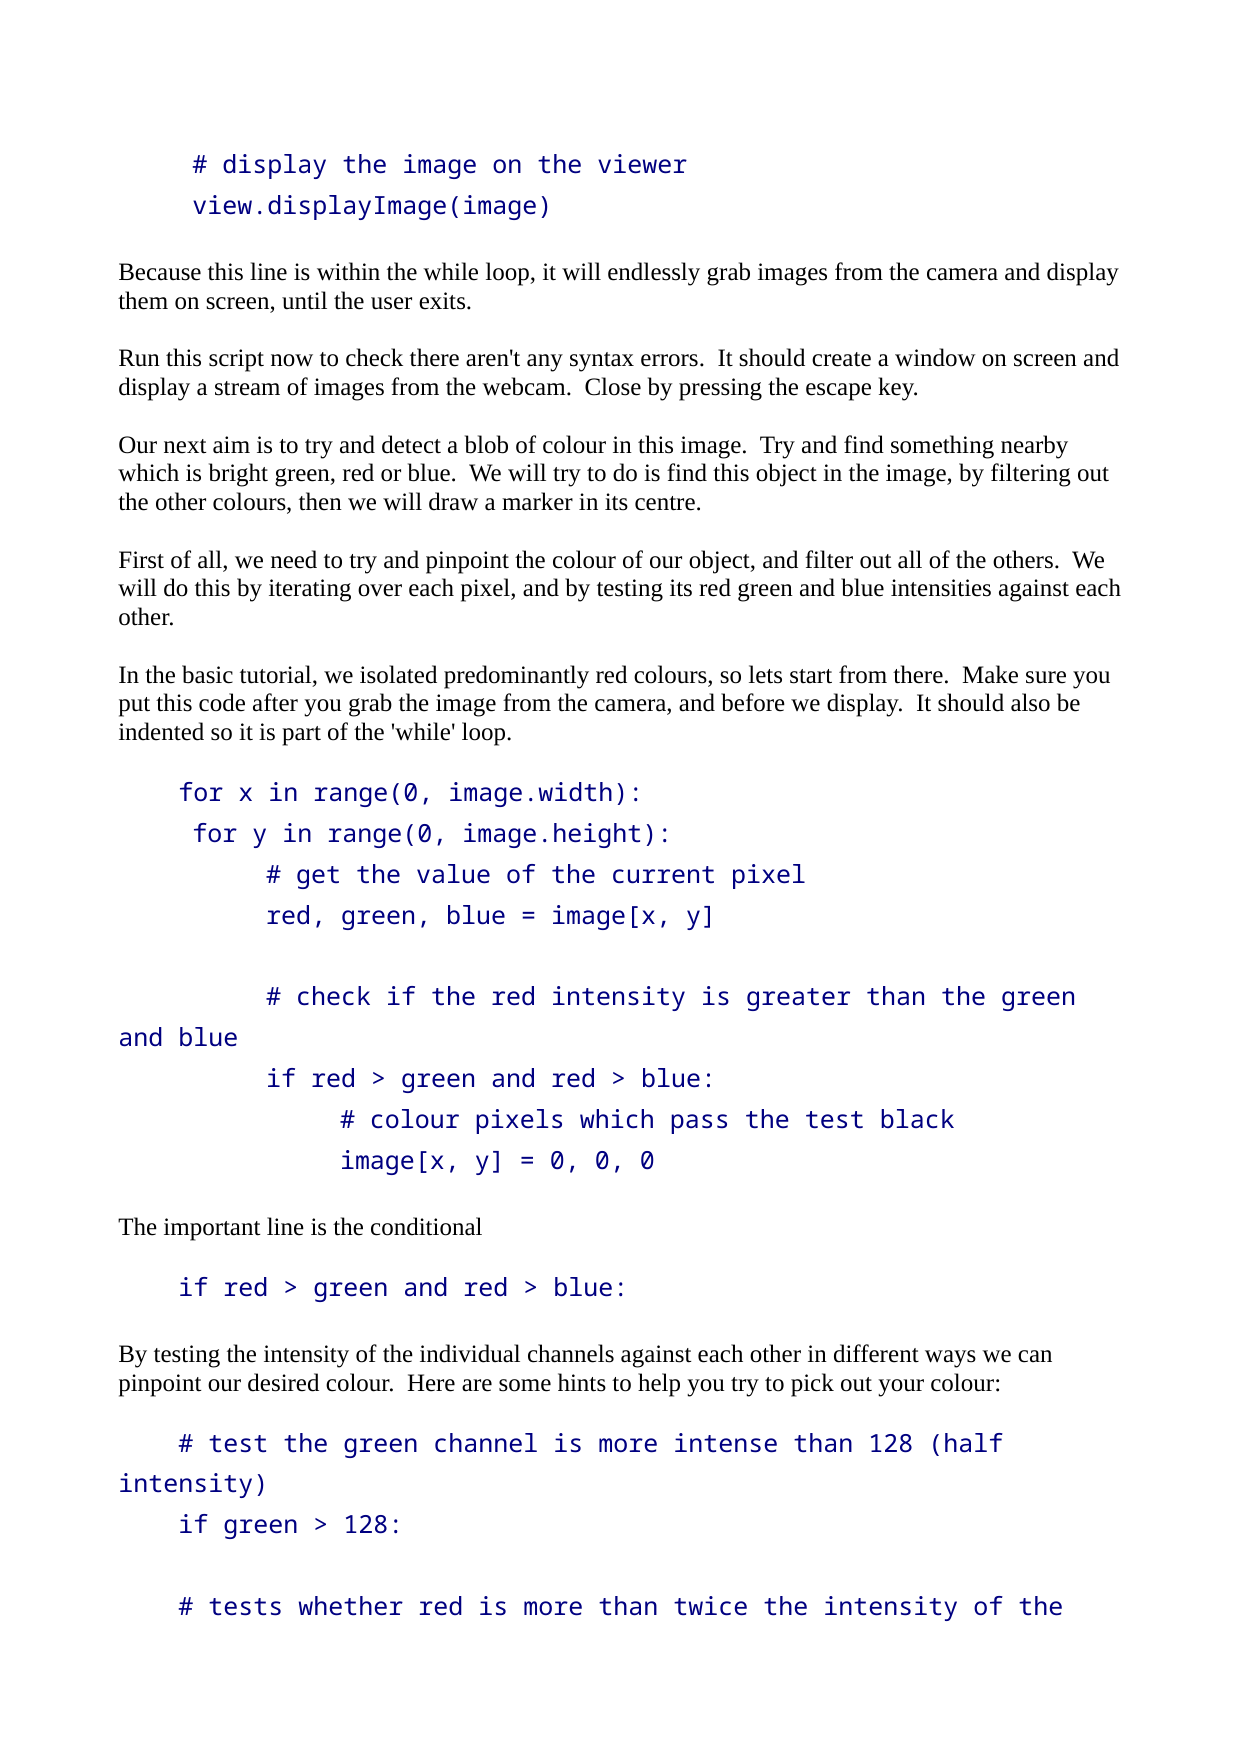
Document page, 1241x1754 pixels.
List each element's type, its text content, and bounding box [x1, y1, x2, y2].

text Run this script now to check there aren't any syntax errors. It should create a window on screen and display a stream of images from the webcam. Close by pressing the escape key. [118, 343, 1122, 401]
text for y in range(0, image.height): [118, 816, 1122, 850]
text # check if the red intensity is greater than the green and blue [118, 979, 1122, 1054]
text # test the green channel is more intense than 128 (half intensity) [118, 1425, 1122, 1500]
text # tests whether red is more than twice the intensity of the [118, 1588, 1122, 1623]
text Because this line is within the while loop, it will endlessly grab images from the camera and display them on screen, until the user exits. [118, 257, 1122, 315]
text By testing the intensity of the individual channels against each other in different ways we can pinpoint our desired colour. Here are some hints to help you try to pick out your colour: [118, 1339, 1122, 1396]
text # get the value of the current pixel [118, 856, 1122, 891]
text First of all, we need to try and pinpoint the colour of our object, and filter out all of the others. We will do this by iterating over each pixel, and by testing its red green and blue intensities against each other. [118, 545, 1122, 631]
text # display the image on the viewer [118, 147, 1122, 181]
text view.displayImage(image) [118, 188, 1122, 222]
text # colour pixels which pass the test black [118, 1101, 1122, 1136]
text red, green, blue = image[x, y] [118, 897, 1122, 931]
text if green > 128: [118, 1507, 1122, 1541]
text Our next aim is to try and detect a blob of colour in this image. Try and find something nearby which is bright green, red or blue. We will try to do is find this object in the image, by filtering out the other colours, then we will draw a marker in its centre. [118, 430, 1122, 516]
text if red > green and red > blue: [118, 1269, 1122, 1303]
text image[x, y] = 0, 0, 0 [118, 1142, 1122, 1176]
text for x in range(0, image.width): [118, 775, 1122, 809]
text if red > green and red > blue: [118, 1061, 1122, 1095]
text The important line is the conditional [118, 1212, 1122, 1241]
text In the basic tutorial, we isolated predominantly red colours, so lets start from there. Make sure you put this code after you grab the image from the camera, and before we display. It should also be indented so it is part of the 'while' loop. [118, 660, 1122, 746]
